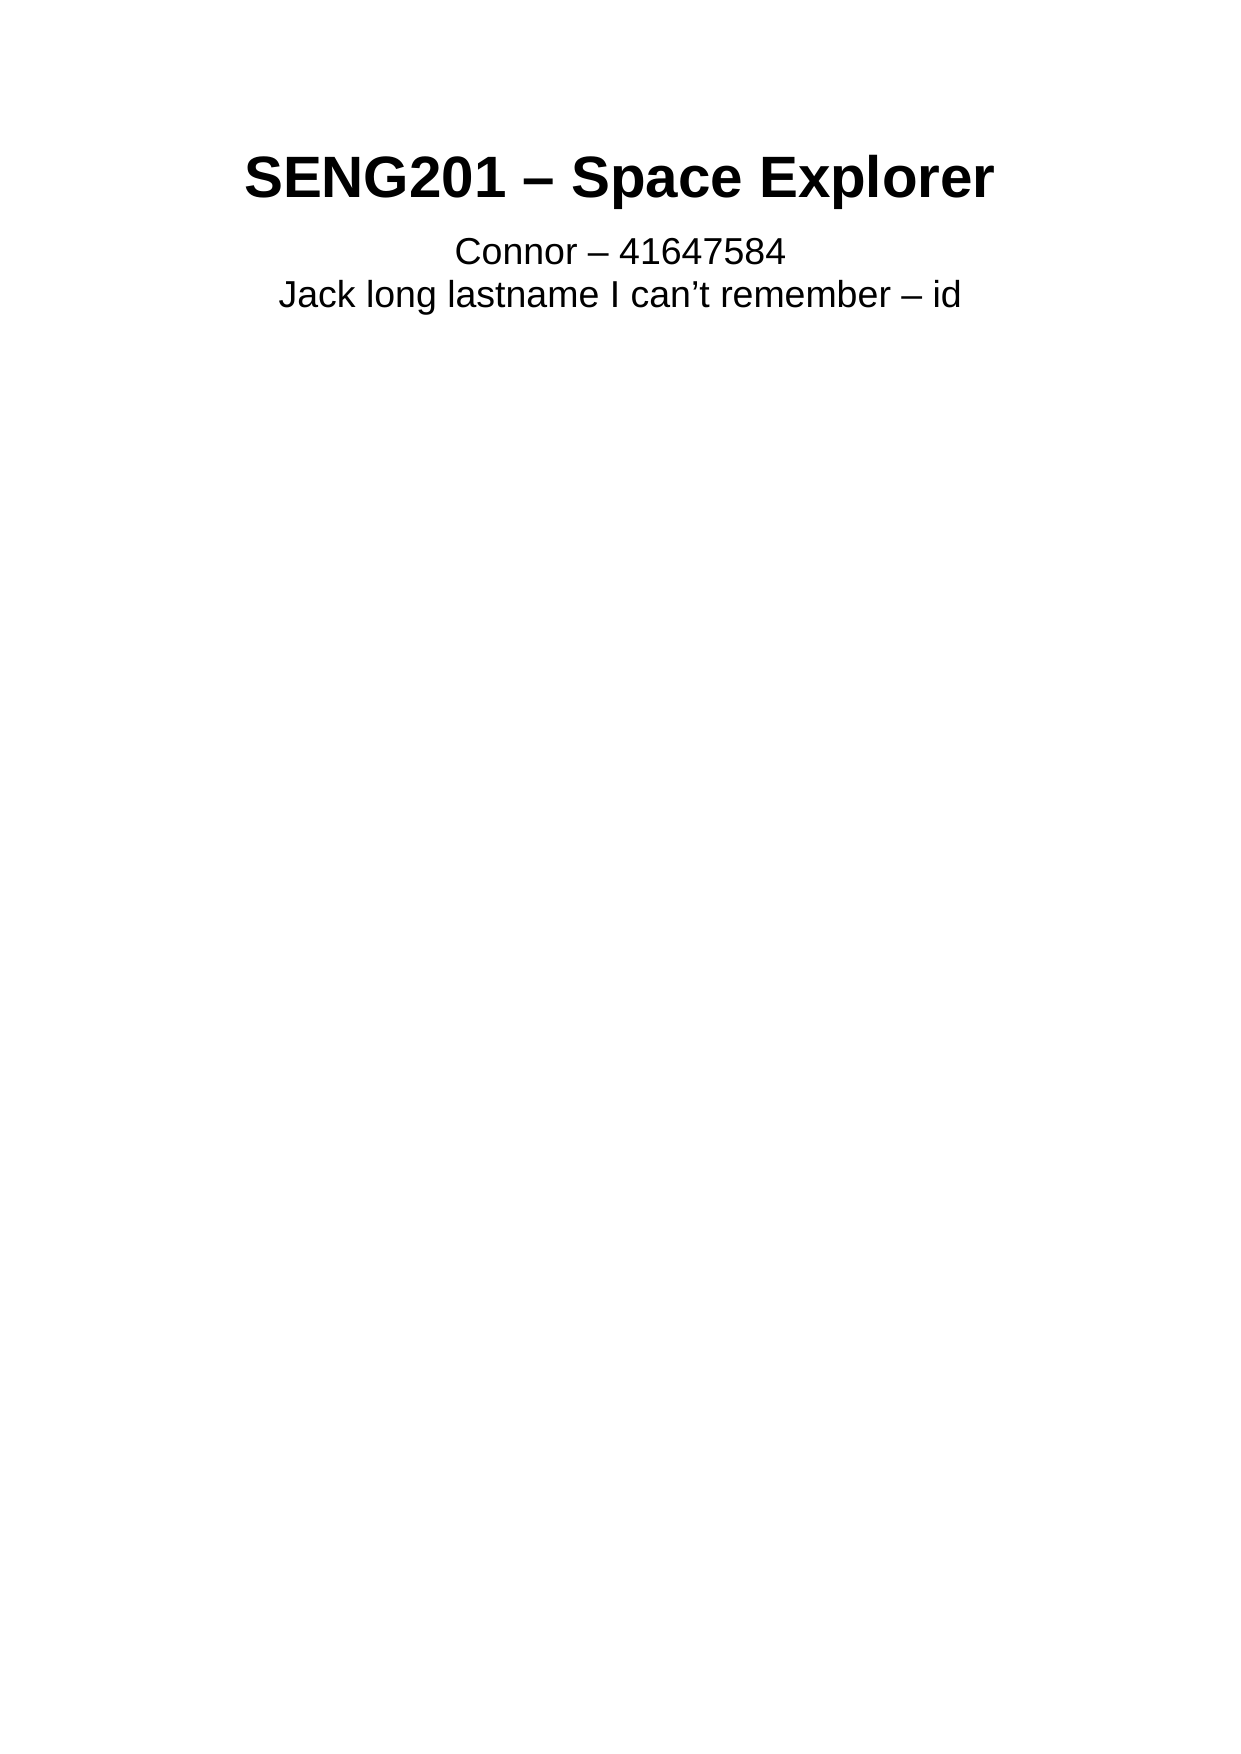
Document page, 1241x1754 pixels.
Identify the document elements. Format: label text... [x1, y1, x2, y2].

subtitle Connor – 41647584 Jack long lastname I can’t remember – id [118, 229, 1122, 315]
title SENG201 – Space Explorer [118, 143, 1122, 210]
